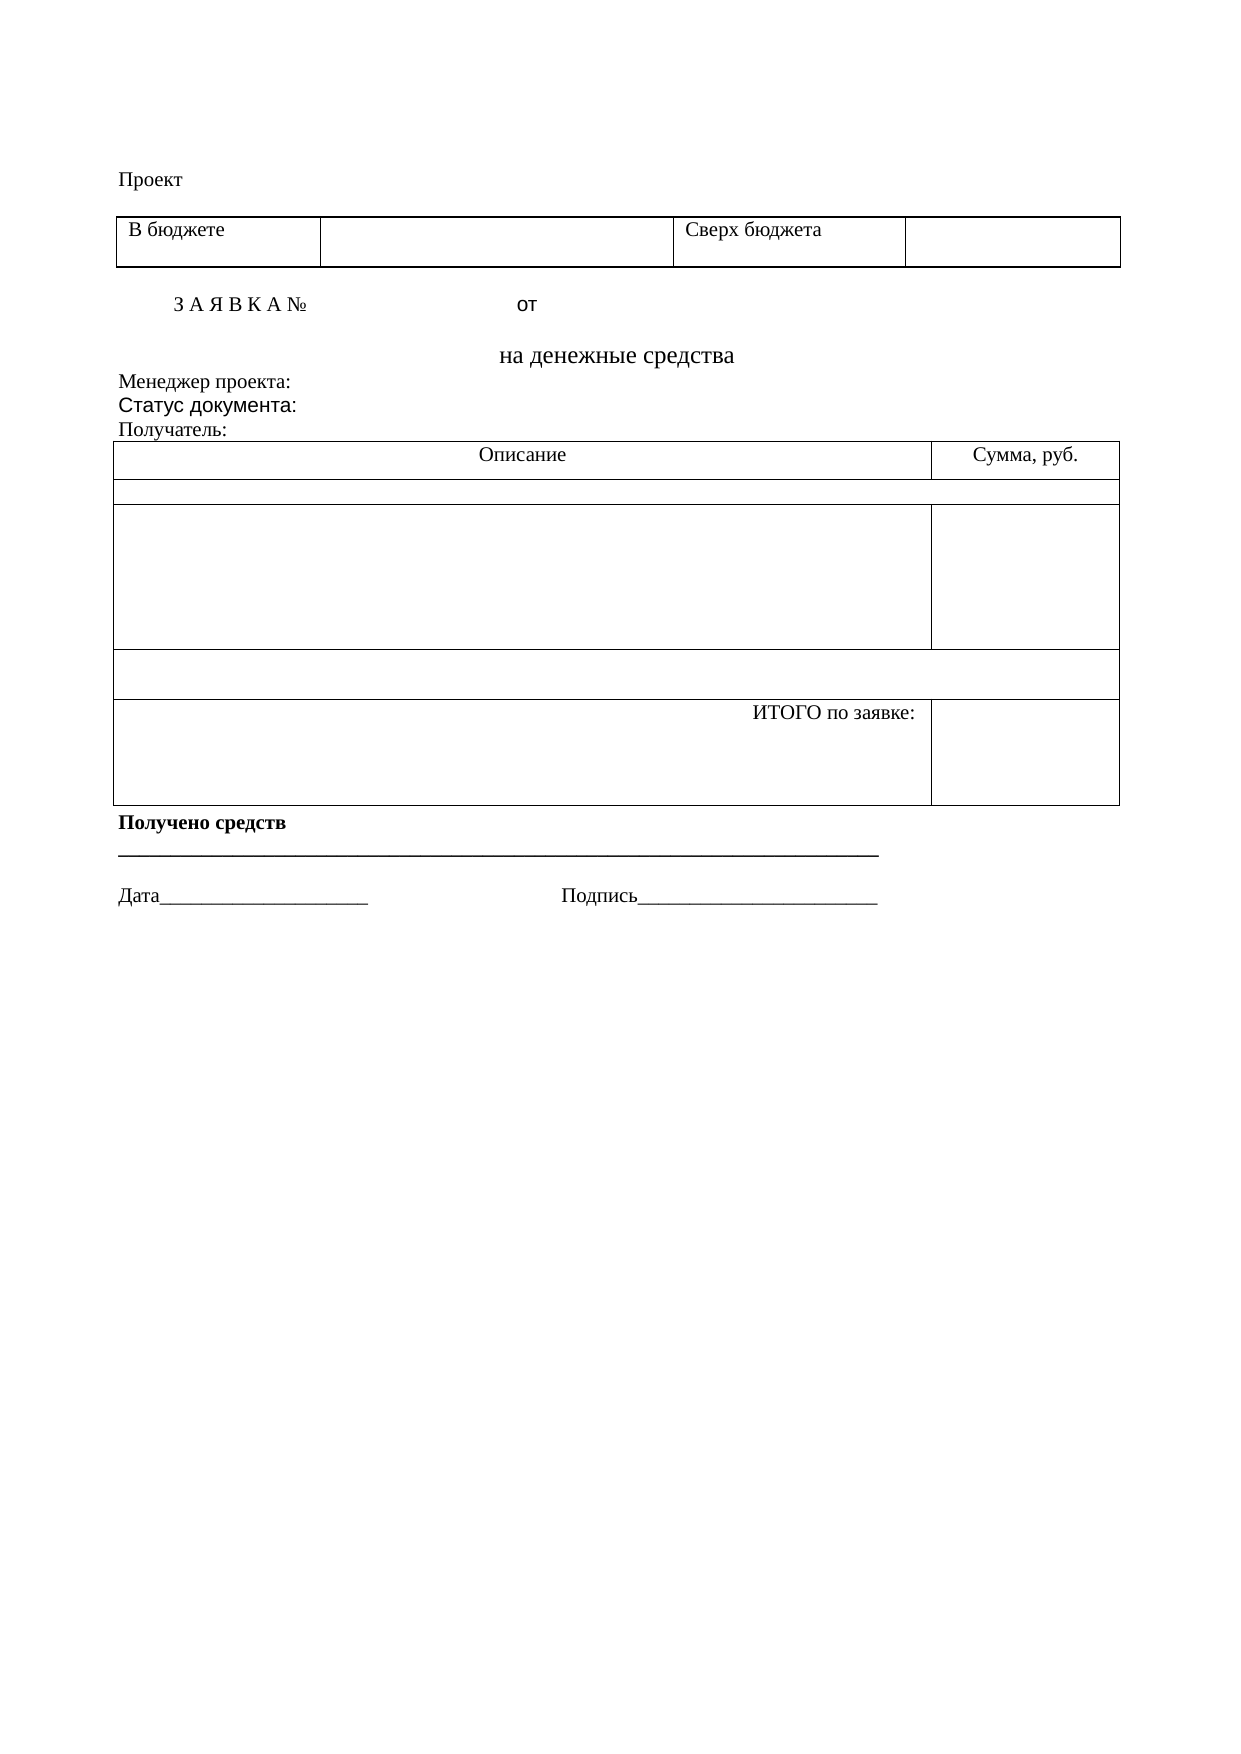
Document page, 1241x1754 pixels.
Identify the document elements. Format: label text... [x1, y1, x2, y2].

table_header Сумма, руб. [932, 442, 1119, 479]
text Менеджер проекта: <request.manager.name> [118, 368, 1122, 393]
text на денежные средства [118, 340, 1122, 368]
text Дата____________________ Подпись_______________________ [118, 883, 1122, 907]
text <for each="request in objects"> [118, 118, 1122, 142]
table_cell </for> [114, 650, 1119, 698]
text </for> [118, 931, 1122, 955]
table_cell ИТОГО по заявке: [114, 700, 931, 805]
text Проект <request.document_name> [118, 167, 1122, 191]
table_cell <formatLang(line.amount_request, request.company.lang)> [932, 505, 1119, 648]
text Получатель: <request.recipient.name> [118, 417, 1122, 441]
table_cell <for each="line in request.lines"> [114, 480, 1119, 504]
text _________________________________________________________________________ [118, 835, 1122, 859]
table_cell <line.name> [114, 505, 931, 648]
text Статус документа: <request.state> [118, 393, 1122, 417]
text З А Я В К А № <request.number_our> от <formatLang(request.date_document, request.company.lang, date=True)> [118, 292, 1122, 340]
table_header Сверх бюджета [674, 218, 905, 266]
table_cell <request.amount_request> <request.currency.symbol> [932, 700, 1119, 805]
table_header В бюджете [117, 218, 320, 266]
text Получено средств [118, 806, 1122, 835]
table_header [906, 218, 1120, 266]
table_header [321, 218, 673, 266]
table_header Описание [114, 442, 931, 479]
